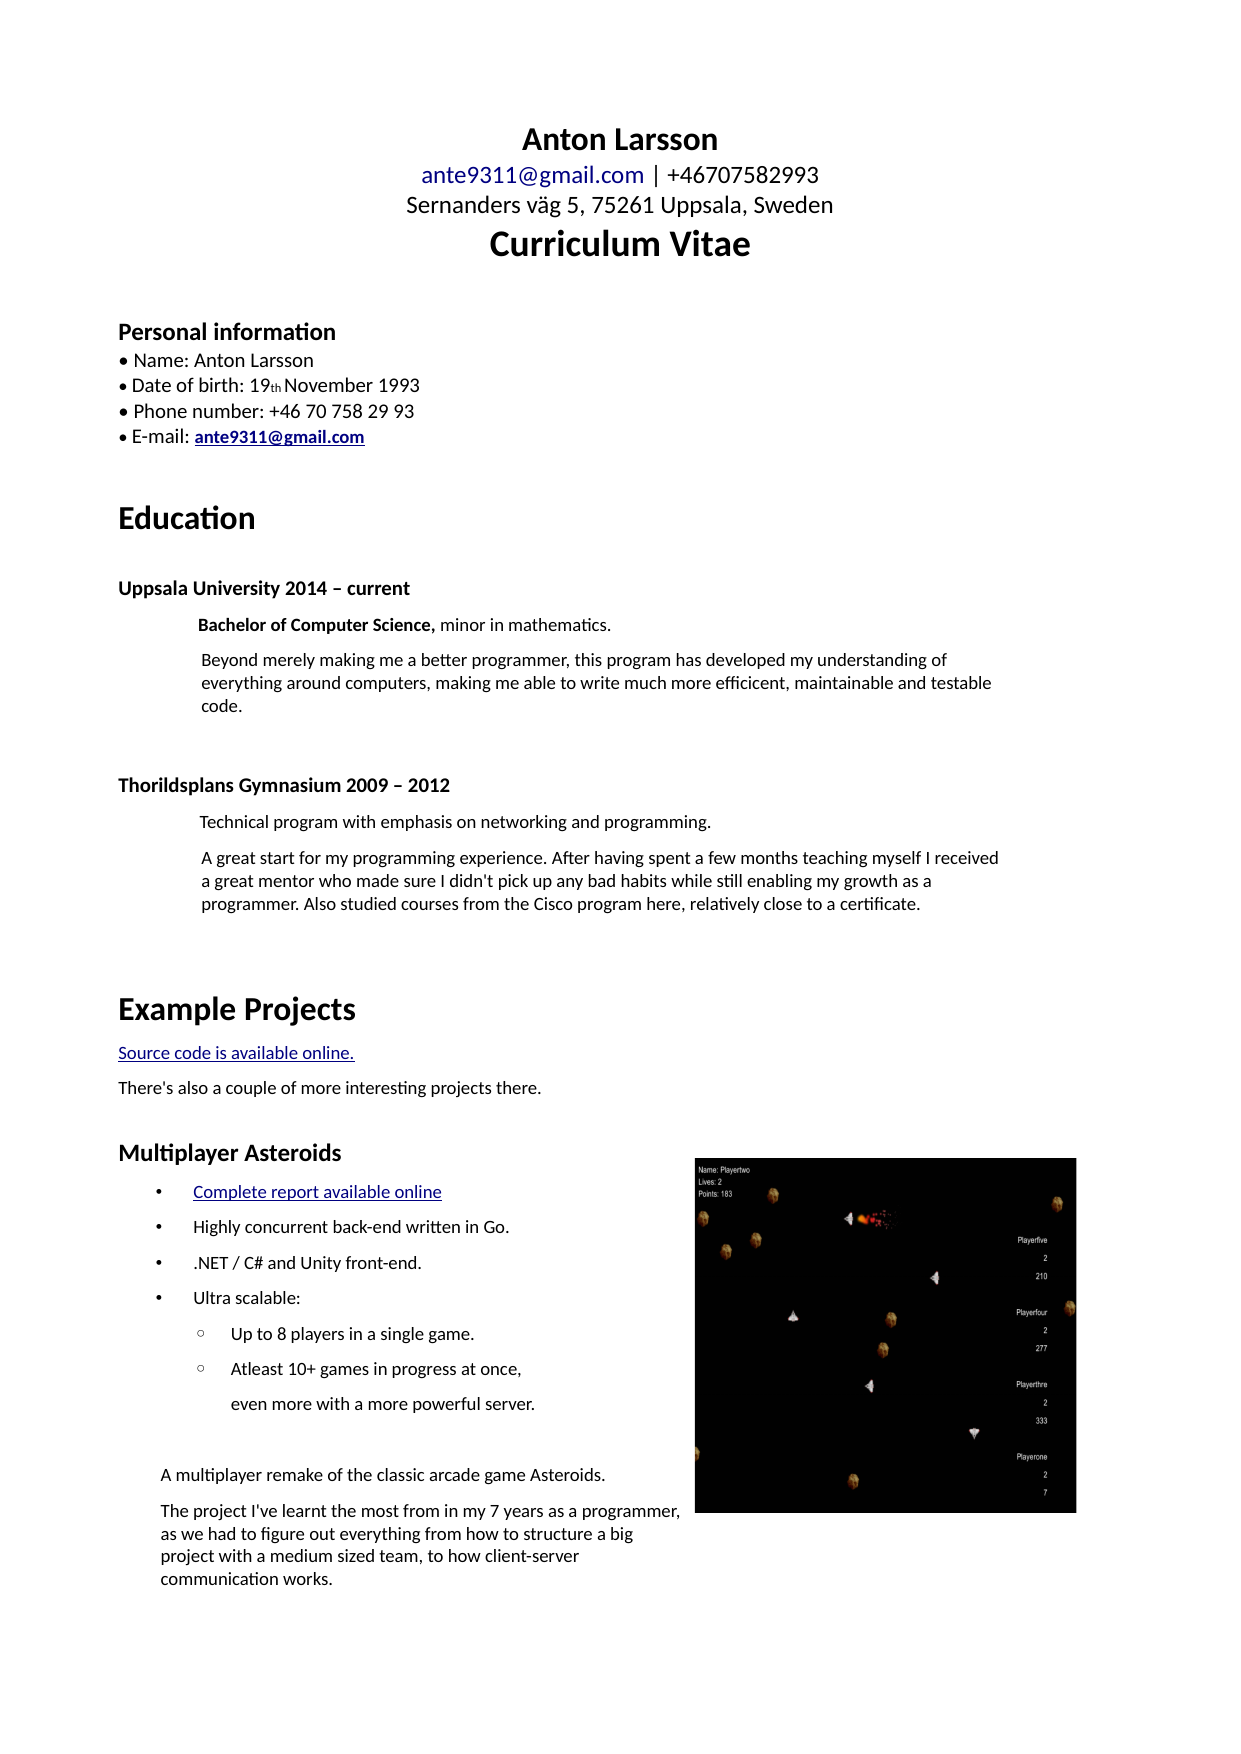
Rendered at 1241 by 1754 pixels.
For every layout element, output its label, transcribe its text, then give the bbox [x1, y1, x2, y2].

subtitle Uppsala University 2014 – current [118, 575, 1122, 601]
list [1077, 1357, 1122, 1380]
text The project I've learnt the most from in my 7 years as a programmer, as we had to figure out everything from how to structure a big project with a medium sized team, to how client-server communication works. [160, 1499, 686, 1590]
text • E-mail: ante9311@gmail.com [118, 423, 1122, 449]
list [1077, 1392, 1122, 1415]
list even more with a more powerful server. [193, 1392, 694, 1415]
picture [694, 1158, 1077, 1513]
text There's also a couple of more interesting projects there. [118, 1077, 1122, 1099]
text Beyond merely making me a better programmer, this program has developed my understanding of everything around computers, making me able to write much more efficicent, maintainable and testable code. [201, 648, 1002, 717]
text Technical program with emphasis on networking and programming. [199, 811, 1122, 833]
text Sernanders väg 5, 75261 Uppsala, Sweden [118, 189, 1122, 220]
text Curriculum Vitae [118, 220, 1122, 266]
list [1077, 1286, 1122, 1309]
list Up to 8 players in a single game. [193, 1322, 694, 1344]
text Source code is available online. [118, 1041, 1122, 1064]
subtitle Multiplayer Asteroids [118, 1137, 1122, 1167]
text ante9311@gmail.com | +46707582993 [118, 159, 1122, 189]
text • Name: Anton Larsson [118, 347, 1122, 372]
list [1077, 1322, 1122, 1344]
text Personal information [118, 317, 1122, 347]
list [1077, 1180, 1122, 1203]
list Atleast 10+ games in progress at once, [193, 1357, 694, 1380]
text • Date of birth: 19th November 1993 [118, 372, 1122, 398]
subtitle Education [118, 497, 1122, 538]
text A multiplayer remake of the classic arcade game Asteroids. [160, 1463, 686, 1486]
list [1077, 1215, 1122, 1238]
text • Phone number: +46 70 758 29 93 [118, 398, 1122, 423]
text A great start for my programming experience. After having spent a few months teaching myself I received a great mentor who made sure I didn't pick up any bad habits while still enabling my growth as a programmer. Also studied courses from the Cisco program here, relatively close to a certificate. [201, 846, 1006, 915]
list .NET / C# and Unity front-end. [156, 1251, 694, 1274]
list [1077, 1251, 1122, 1274]
text Bachelor of Computer Science, minor in mathematics. [198, 613, 1122, 636]
list Highly concurrent back-end written in Go. [156, 1215, 694, 1238]
subtitle Example Projects [118, 988, 1122, 1029]
list Complete report available online [156, 1180, 694, 1203]
list Ultra scalable: [156, 1286, 694, 1309]
text Anton Larsson [118, 118, 1122, 159]
text Thorildsplans Gymnasium 2009 – 2012 [118, 773, 1122, 798]
